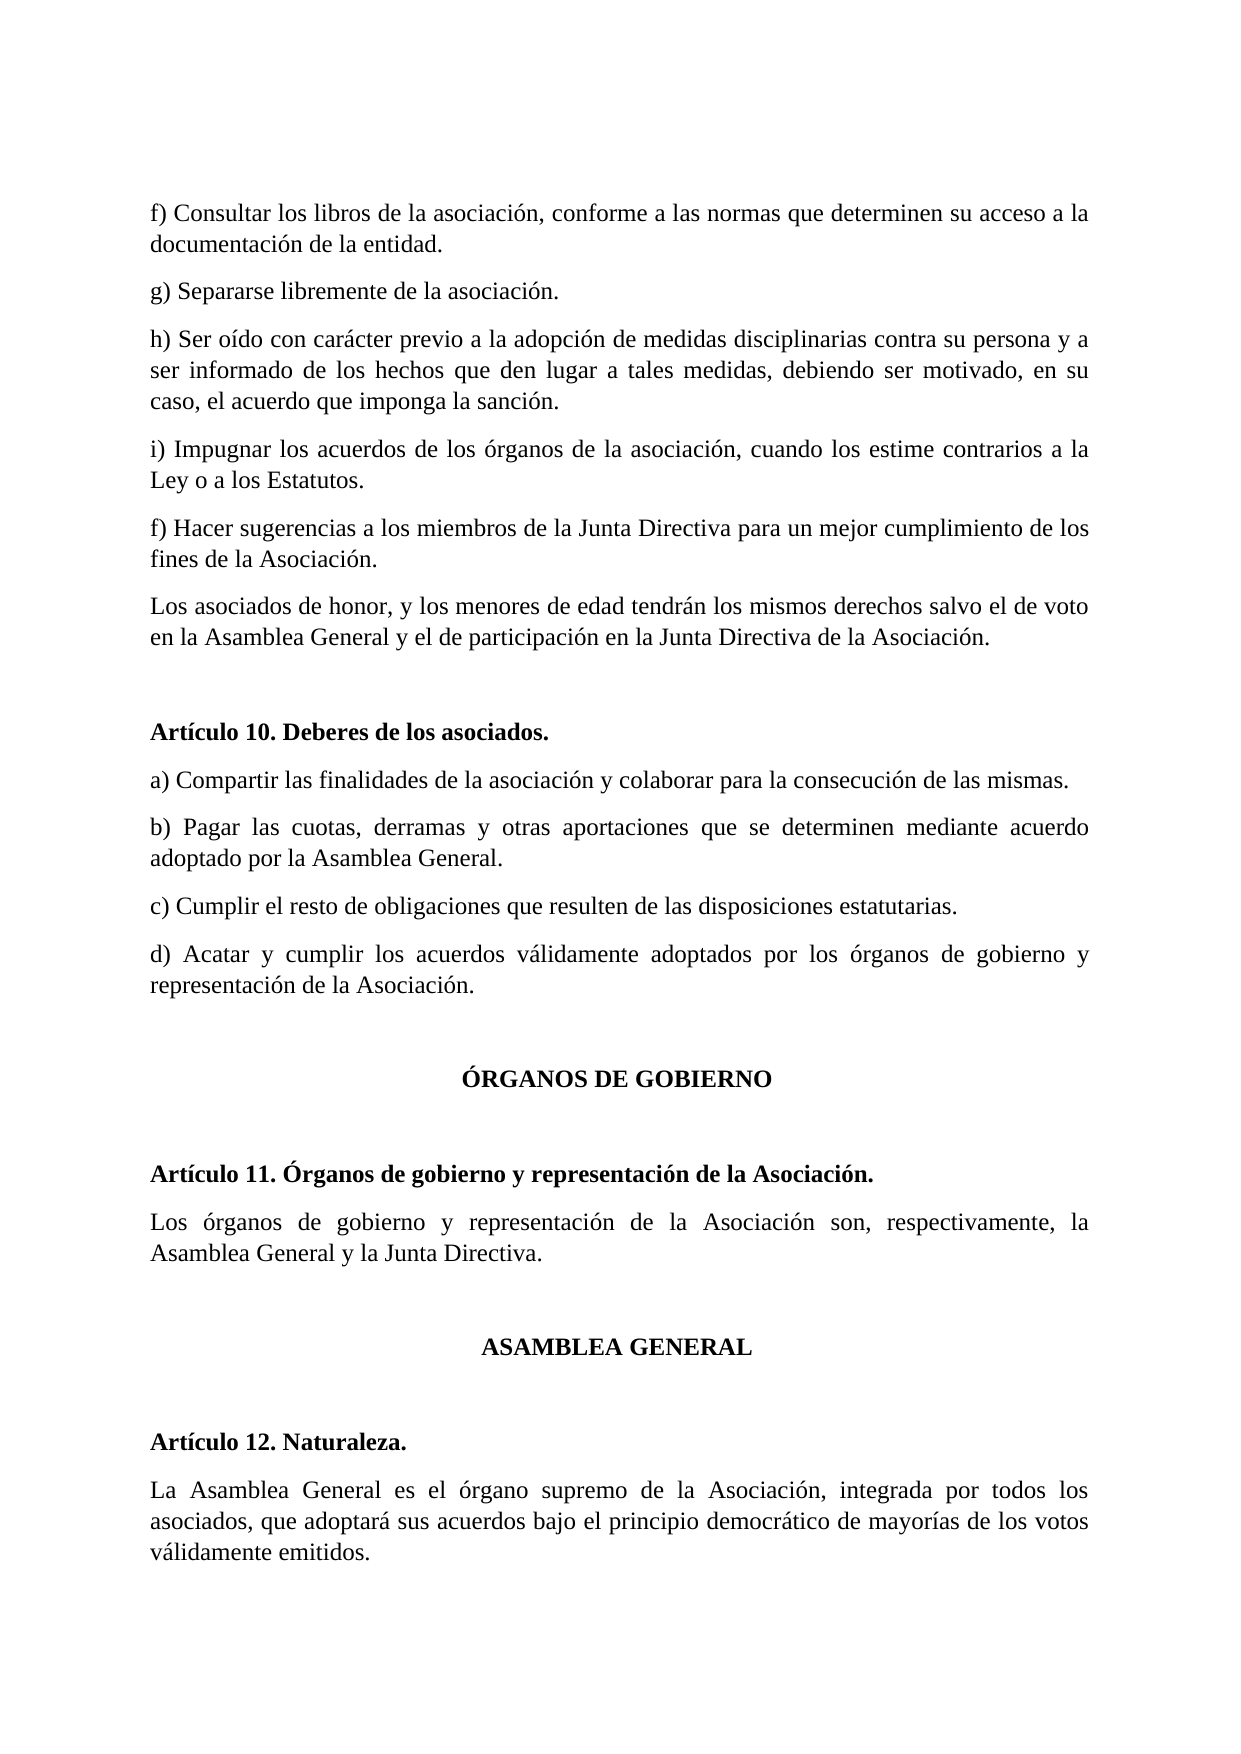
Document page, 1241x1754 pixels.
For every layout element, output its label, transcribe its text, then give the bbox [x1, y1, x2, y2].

text f) Consultar los libros de la asociación, conforme a las normas que determinen su acceso a la documentación de la entidad. [150, 198, 1090, 257]
text f) Hacer sugerencias a los miembros de la Junta Directiva para un mejor cumplimiento de los fines de la Asociación. [150, 513, 1090, 572]
text d) Acatar y cumplir los acuerdos válidamente adoptados por los órganos de gobierno y representación de la Asociación. [150, 939, 1090, 999]
text ÓRGANOS DE GOBIERNO [150, 1064, 1090, 1093]
text Los órganos de gobierno y representación de la Asociación son, respectivamente, la Asamblea General y la Junta Directiva. [150, 1207, 1090, 1267]
text i) Impugnar los acuerdos de los órganos de la asociación, cuando los estime contrarios a la Ley o a los Estatutos. [150, 434, 1090, 494]
text c) Cumplir el resto de obligaciones que resulten de las disposiciones estatutarias. [150, 891, 1090, 920]
text Los asociados de honor, y los menores de edad tendrán los mismos derechos salvo el de voto en la Asamblea General y el de participación en la Junta Directiva de la Asociación. [150, 591, 1090, 651]
text a) Compartir las finalidades de la asociación y colaborar para la consecución de las mismas. [150, 765, 1090, 793]
text g) Separarse libremente de la asociación. [150, 276, 1090, 305]
text ASAMBLEA GENERAL [150, 1332, 1090, 1361]
text b) Pagar las cuotas, derramas y otras aportaciones que se determinen mediante acuerdo adoptado por la Asamblea General. [150, 812, 1090, 872]
text La Asamblea General es el órgano supremo de la Asociación, integrada por todos los asociados, que adoptará sus acuerdos bajo el principio democrático de mayorías de los votos válidamente emitidos. [150, 1475, 1090, 1566]
text h) Ser oído con carácter previo a la adopción de medidas disciplinarias contra su persona y a ser informado de los hechos que den lugar a tales medidas, debiendo ser motivado, en su caso, el acuerdo que imponga la sanción. [150, 324, 1090, 415]
text Artículo 10. Deberes de los asociados. [150, 717, 1090, 746]
text Artículo 11. Órganos de gobierno y representación de la Asociación. [150, 1159, 1090, 1188]
text Artículo 12. Naturaleza. [150, 1427, 1090, 1456]
